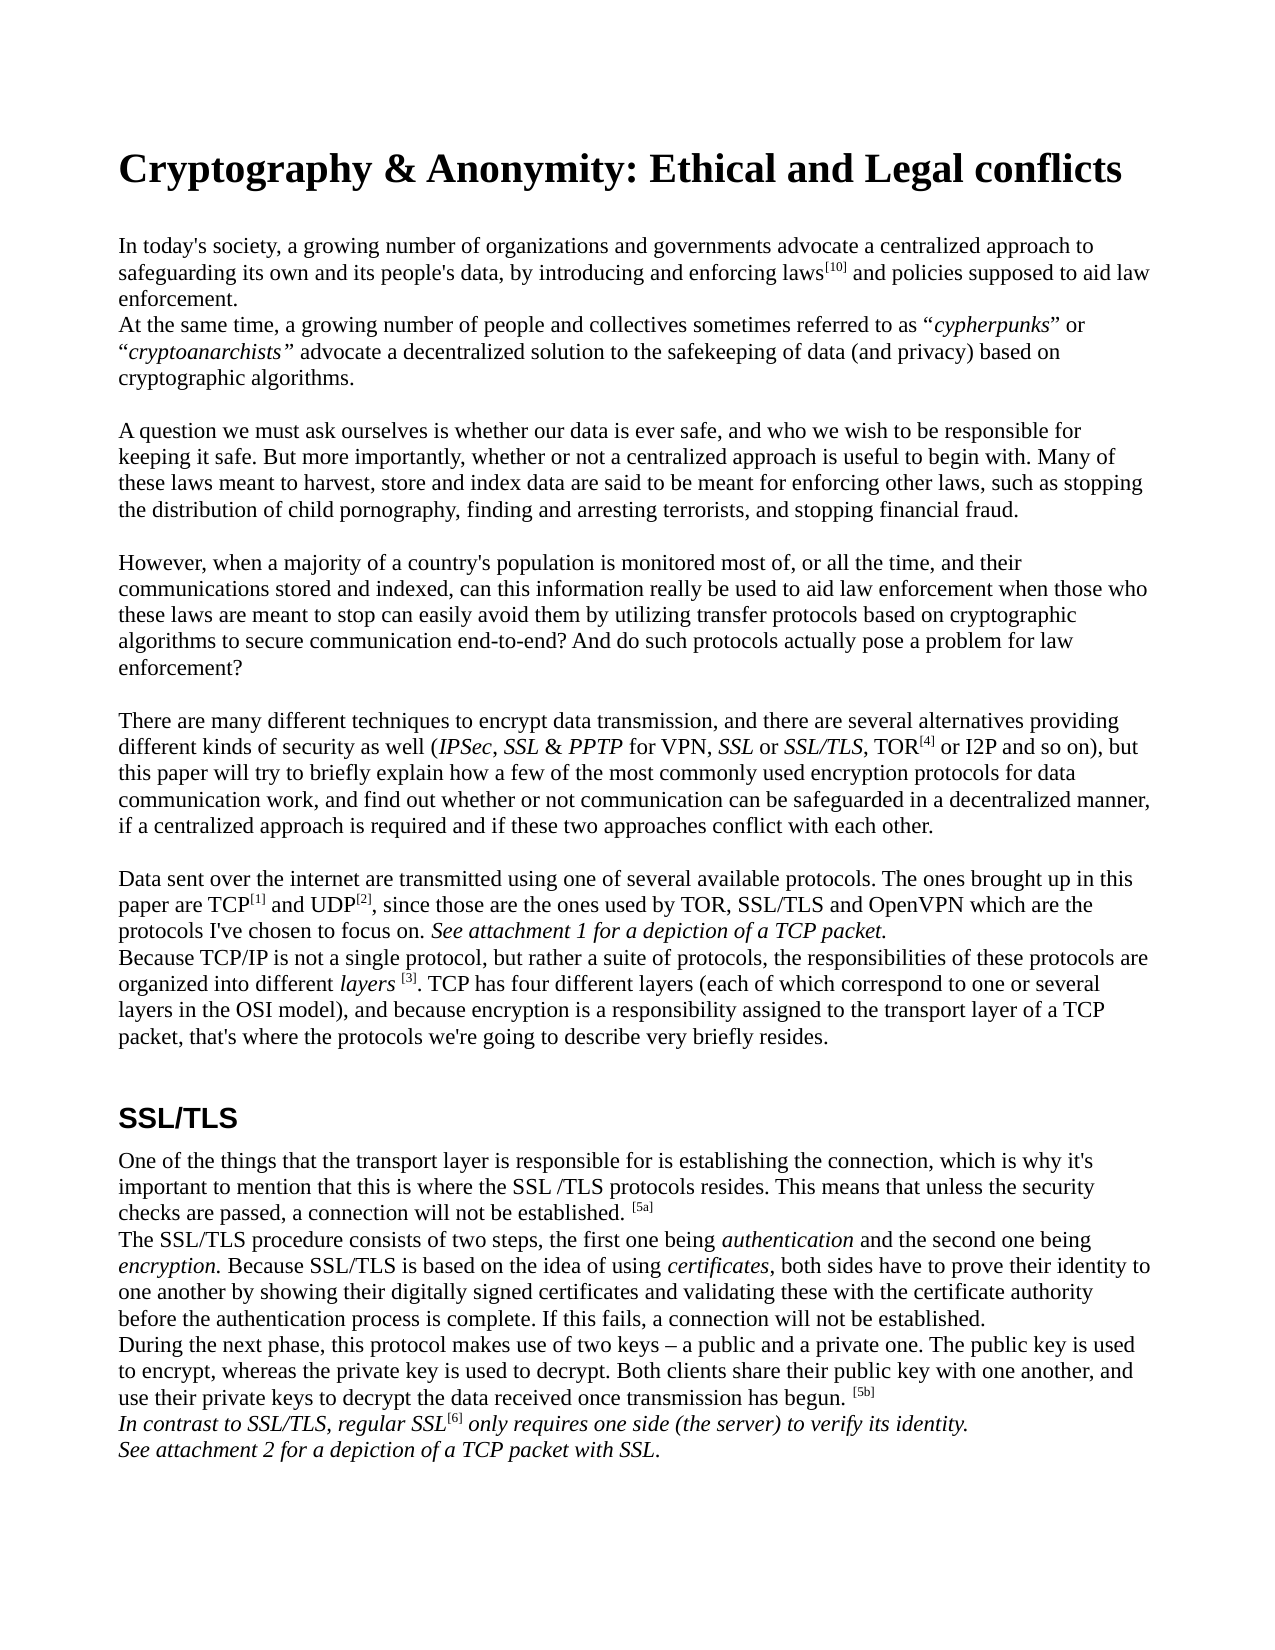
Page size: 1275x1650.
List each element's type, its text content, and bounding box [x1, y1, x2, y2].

text The SSL/TLS procedure consists of two steps, the first one being authentication and the second one being encryption. Because SSL/TLS is based on the idea of using certificates, both sides have to prove their identity to one another by showing their digitally signed certificates and validating these with the certificate authority before the authentication process is complete. If this fails, a connection will not be established. [118, 1226, 1157, 1331]
subtitle Cryptography & Anonymity: Ethical and Legal conflicts [118, 143, 1157, 191]
text See attachment 2 for a depiction of a TCP packet with SSL. [118, 1437, 1157, 1463]
subtitle SSL/TLS [118, 1101, 1157, 1134]
text There are many different techniques to encrypt data transmission, and there are several alternatives providing different kinds of security as well (IPSec, SSL & PPTP for VPN, SSL or SSL/TLS, TOR[4] or I2P and so on), but this paper will try to briefly explain how a few of the most commonly used encryption protocols for data communication work, and find out whether or not communication can be safeguarded in a decentralized manner, if a centralized approach is required and if these two approaches conflict with each other. [118, 707, 1157, 838]
text A question we must ask ourselves is whether our data is ever safe, and who we wish to be responsible for keeping it safe. But more importantly, whether or not a centralized approach is useful to begin with. Many of these laws meant to harvest, store and index data are said to be meant for enforcing other laws, such as stopping the distribution of child pornography, finding and arresting terrorists, and stopping financial fraud. [118, 417, 1157, 522]
text Because TCP/IP is not a single protocol, but rather a suite of protocols, the responsibilities of these protocols are organized into different layers [3]. TCP has four different layers (each of which correspond to one or several layers in the OSI model), and because encryption is a responsibility assigned to the transport layer of a TCP packet, that's where the protocols we're going to describe very briefly resides. [118, 944, 1157, 1049]
text At the same time, a growing number of people and collectives sometimes referred to as “cypherpunks” or “cryptoanarchists” advocate a decentralized solution to the safekeeping of data (and privacy) based on cryptographic algorithms. [118, 311, 1157, 390]
text During the next phase, this protocol makes use of two keys – a public and a private one. The public key is used to encrypt, whereas the private key is used to decrypt. Both clients share their public key with one another, and use their private keys to decrypt the data received once transmission has begun. [5b] [118, 1331, 1157, 1410]
text One of the things that the transport layer is responsible for is establishing the connection, which is why it's important to mention that this is where the SSL /TLS protocols resides. This means that unless the security checks are passed, a connection will not be established. [5a] [118, 1147, 1157, 1226]
text Data sent over the internet are transmitted using one of several available protocols. The ones brought up in this paper are TCP[1] and UDP[2], since those are the ones used by TOR, SSL/TLS and OpenVPN which are the protocols I've chosen to focus on. See attachment 1 for a depiction of a TCP packet. [118, 865, 1157, 944]
text However, when a majority of a country's population is monitored most of, or all the time, and their communications stored and indexed, can this information really be used to aid law enforcement when those who these laws are meant to stop can easily avoid them by utilizing transfer protocols based on cryptographic algorithms to secure communication end-to-end? And do such protocols actually pose a problem for law enforcement? [118, 548, 1157, 680]
text In contrast to SSL/TLS, regular SSL[6] only requires one side (the server) to verify its identity. [118, 1410, 1157, 1437]
text In today's society, a growing number of organizations and governments advocate a centralized approach to safeguarding its own and its people's data, by introducing and enforcing laws[10] and policies supposed to aid law enforcement. [118, 232, 1157, 311]
